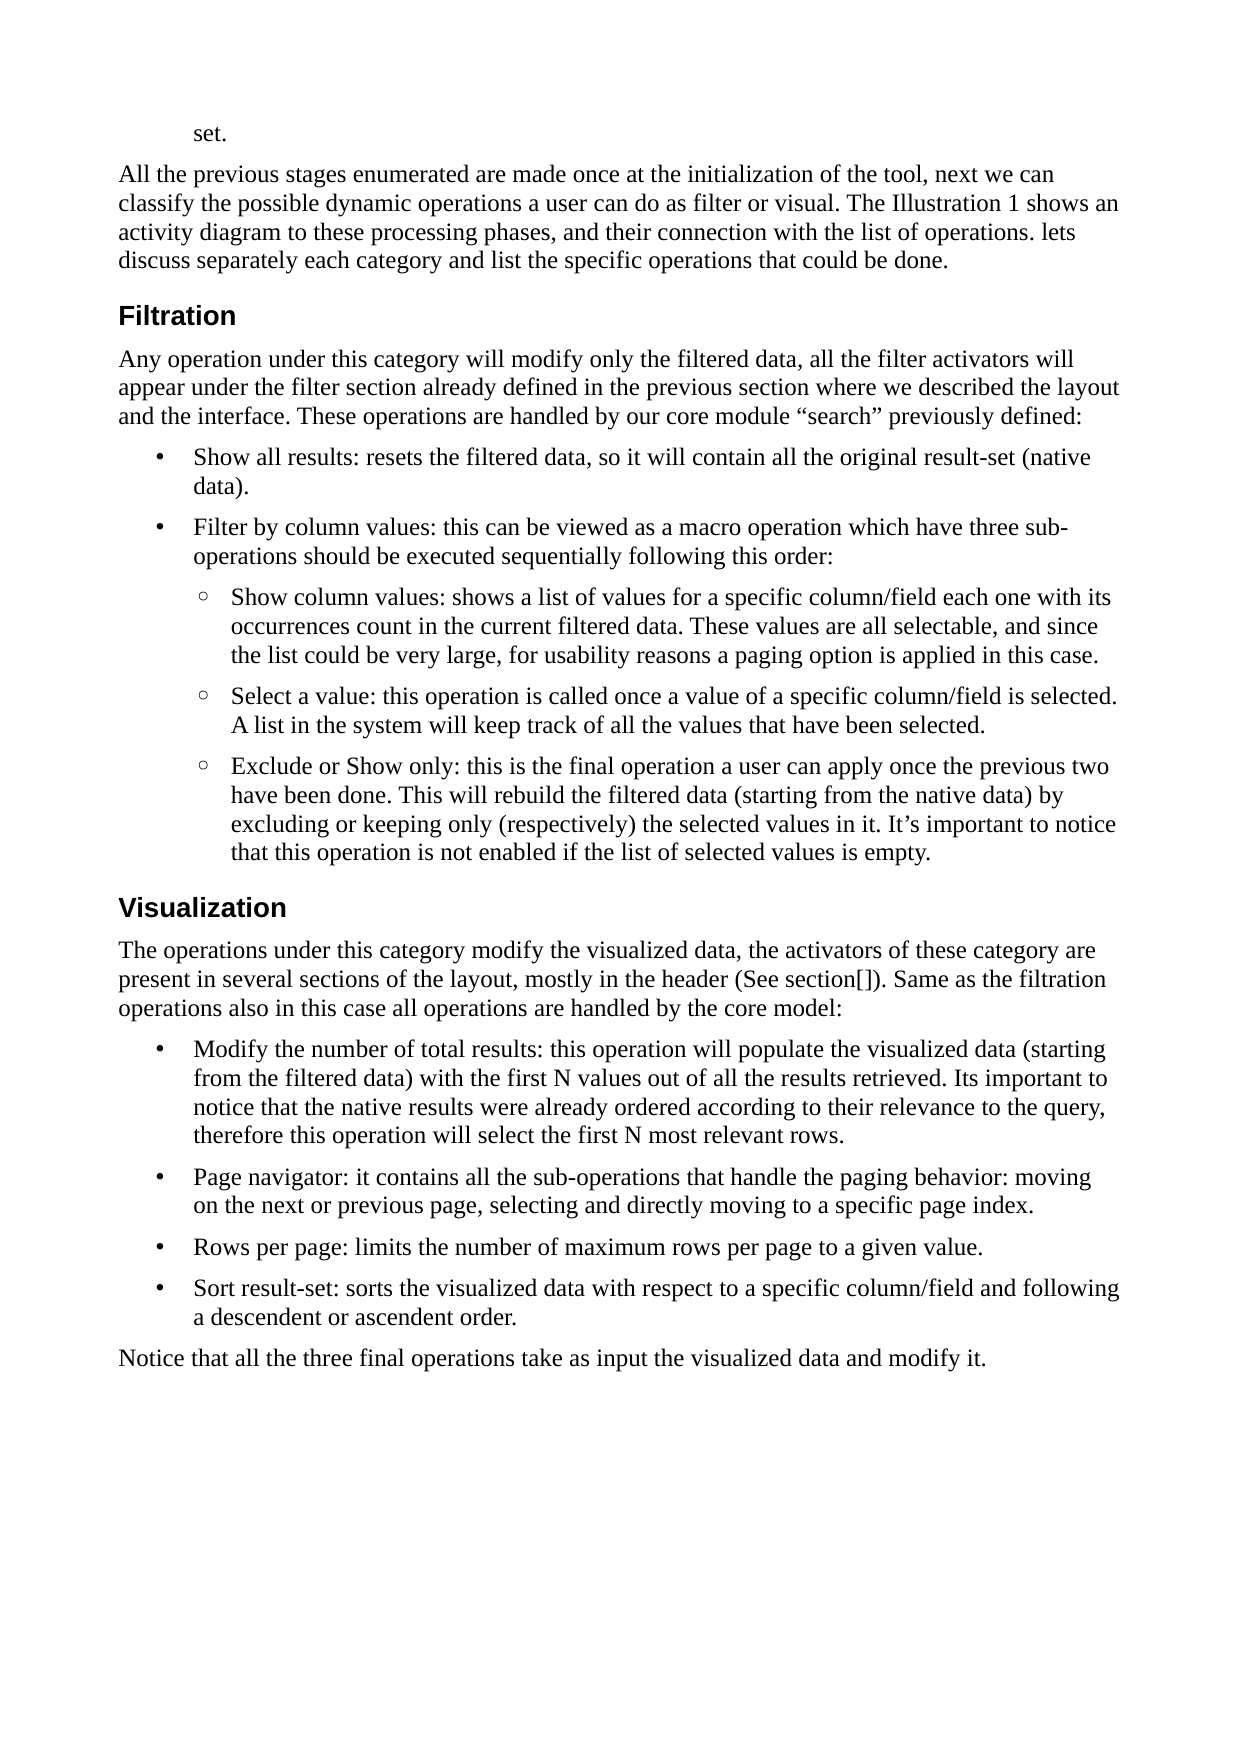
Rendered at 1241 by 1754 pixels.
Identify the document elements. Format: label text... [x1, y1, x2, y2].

text All the previous stages enumerated are made once at the initialization of the tool, next we can classify the possible dynamic operations a user can do as filter or visual. The Illustration 1 shows an activity diagram to these processing phases, and their connection with the list of operations. lets discuss separately each category and list the specific operations that could be done. [118, 159, 1122, 274]
text Notice that all the three final operations take as input the visualized data and modify it. [118, 1343, 1122, 1372]
list Show all results: resets the filtered data, so it will contain all the original result-set (native data). [156, 442, 1122, 500]
subtitle Visualization [118, 891, 1122, 923]
list Rows per page: limits the number of maximum rows per page to a given value. [156, 1232, 1122, 1261]
list Page navigator: it contains all the sub-operations that handle the paging behavior: moving on the next or previous page, selecting and directly moving to a specific page index. [156, 1162, 1122, 1219]
list Filter by column values: this can be viewed as a macro operation which have three sub-operations should be executed sequentially following this order: [156, 512, 1122, 570]
list Select a value: this operation is called once a value of a specific column/field is selected. A list in the system will keep track of all the values that have been selected. [193, 681, 1122, 739]
list Exclude or Show only: this is the final operation a user can apply once the previous two have been done. This will rebuild the filtered data (starting from the native data) by excluding or keeping only (respectively) the selected values in it. It’s important to notice that this operation is not enabled if the list of selected values is empty. [193, 751, 1122, 866]
list Modify the number of total results: this operation will populate the visualized data (starting from the filtered data) with the first N values out of all the results retrieved. Its important to notice that the native results were already ordered according to their relevance to the query, therefore this operation will select the first N most relevant rows. [156, 1034, 1122, 1149]
text The operations under this category modify the visualized data, the activators of these category are present in several sections of the layout, mostly in the header (See section[]). Same as the filtration operations also in this case all operations are handled by the core model: [118, 936, 1122, 1022]
text Any operation under this category will modify only the filtered data, all the filter activators will appear under the filter section already defined in the previous section where we described the layout and the interface. These operations are handled by our core module “search” previously defined: [118, 344, 1122, 430]
list set. [156, 118, 1122, 147]
subtitle Filtration [118, 299, 1122, 331]
list Sort result-set: sorts the visualized data with respect to a specific column/field and following a descendent or ascendent order. [156, 1273, 1122, 1331]
list Show column values: shows a list of values for a specific column/field each one with its occurrences count in the current filtered data. These values are all selectable, and since the list could be very large, for usability reasons a paging option is applied in this case. [193, 582, 1122, 669]
